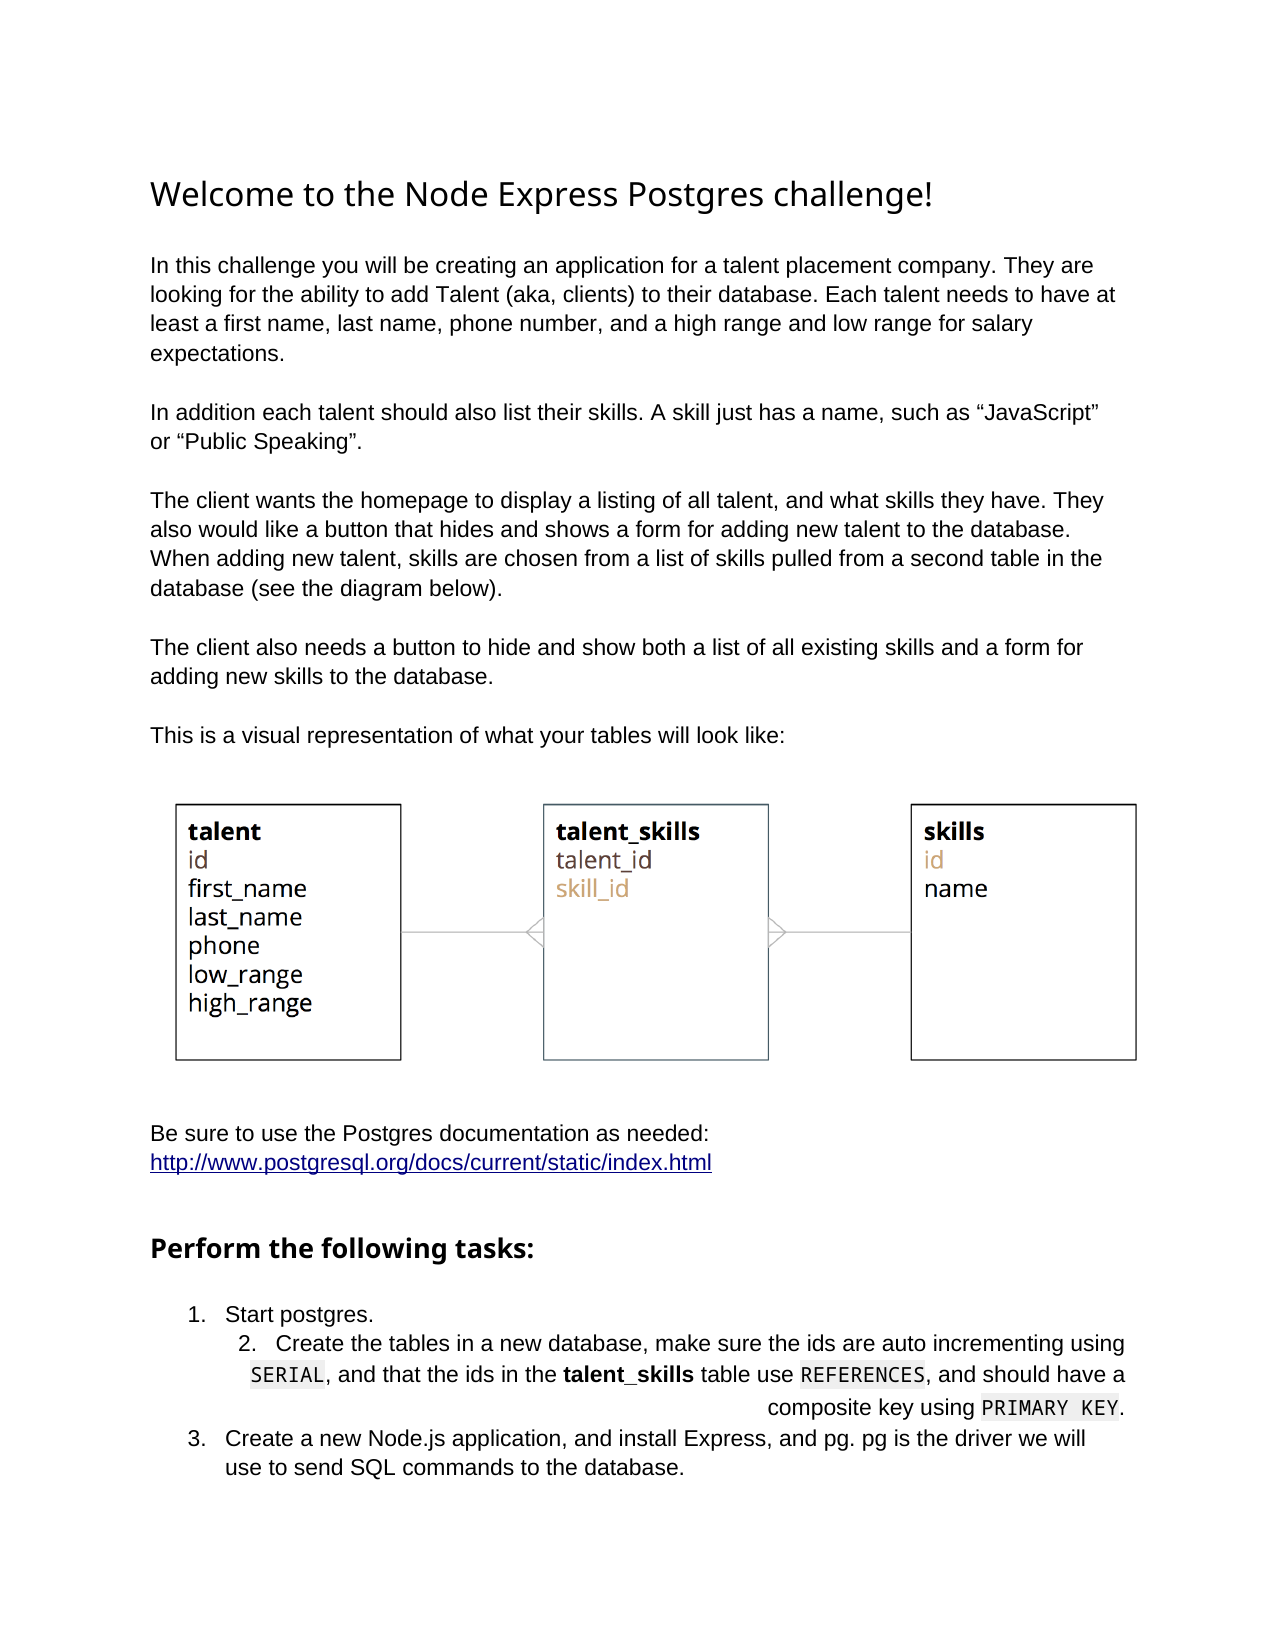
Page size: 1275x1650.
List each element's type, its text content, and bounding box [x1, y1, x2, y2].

picture [168, 800, 1144, 1069]
text The client also needs a button to hide and show both a list of all existing skills and a form for adding new skills to the database. [150, 634, 1125, 689]
text Be sure to use the Postgres documentation as needed: http://www.postgresql.org/docs/current/static/index.html [150, 1121, 1125, 1176]
text This is a visual representation of what your tables will look like: [150, 722, 1125, 748]
text The client wants the homepage to display a listing of all talent, and what skills they have. They also would like a button that hides and shows a form for adding new talent to the database. When adding new talent, skills are chosen from a list of skills pulled from a second table in the database (see the diagram below). [150, 487, 1125, 601]
list Create the tables in a new database, make sure the ids are auto incrementing using SERIAL, and that the ids in the talent_skills table use REFERENCES, and should have a composite key using PRIMARY KEY. [187, 1331, 1125, 1421]
list Start postgres. [187, 1301, 1125, 1327]
text In addition each talent should also list their skills. A skill just has a name, such as “JavaScript” or “Public Speaking”. [150, 399, 1125, 454]
subtitle Welcome to the Node Express Postgres challenge! [150, 171, 1125, 216]
subtitle Perform the following tasks: [150, 1229, 1125, 1266]
text In this challenge you will be creating an application for a talent placement company. They are looking for the ability to add Talent (aka, clients) to their database. Each talent needs to have at least a first name, last name, phone number, and a high range and low range for salary expectations. [150, 252, 1125, 366]
list Create a new Node.js application, and install Express, and pg. pg is the driver we will use to send SQL commands to the database. [187, 1426, 1125, 1481]
